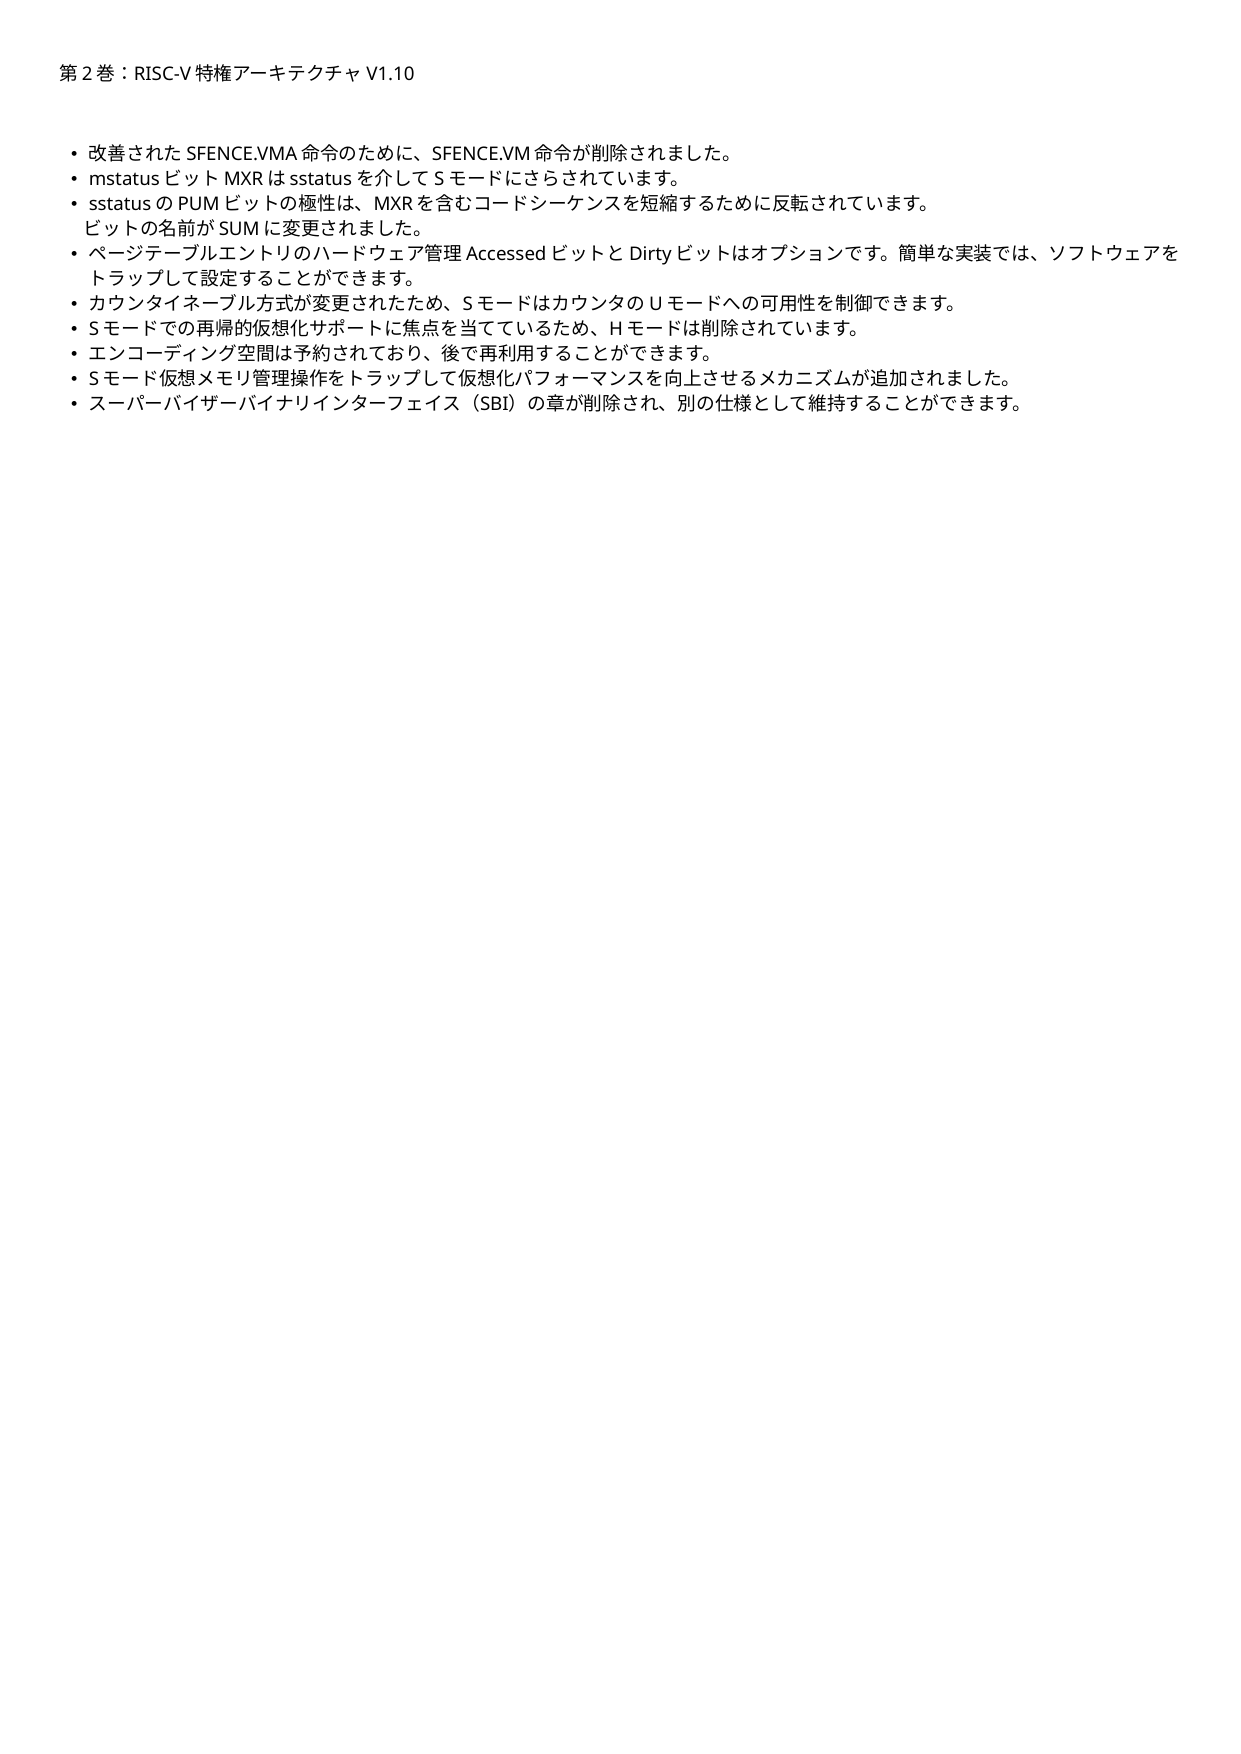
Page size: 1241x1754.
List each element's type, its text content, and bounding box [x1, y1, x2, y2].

list スーパーバイザーバイナリインターフェイス（SBI）の章が削除され、別の仕様として維持することができます。 [71, 391, 1181, 416]
list 改善されたSFENCE.VMA命令のために、SFENCE.VM命令が削除されました。 [71, 141, 1181, 166]
list sstatusのPUMビットの極性は、MXRを含むコードシーケンスを短縮するために反転されています。 [71, 191, 1181, 216]
list カウンタイネーブル方式が変更されたため、SモードはカウンタのUモードへの可用性を制御できます。 [71, 291, 1181, 316]
list エンコーディング空間は予約されており、後で再利用することができます。 [71, 341, 1181, 366]
list Sモード仮想メモリ管理操作をトラップして仮想化パフォーマンスを向上させるメカニズムが追加されました。 [71, 366, 1181, 391]
list Sモードでの再帰的仮想化サポートに焦点を当てているため、Hモードは削除されています。 [71, 316, 1181, 341]
text ビットの名前がSUMに変更されました。 [59, 216, 1181, 241]
list ページテーブルエントリのハードウェア管理AccessedビットとDirtyビットはオプションです。簡単な実装では、ソフトウェアをトラップして設定することができます。 [71, 241, 1181, 291]
list mstatusビットMXRはsstatusを介してSモードにさらされています。 [71, 166, 1181, 191]
